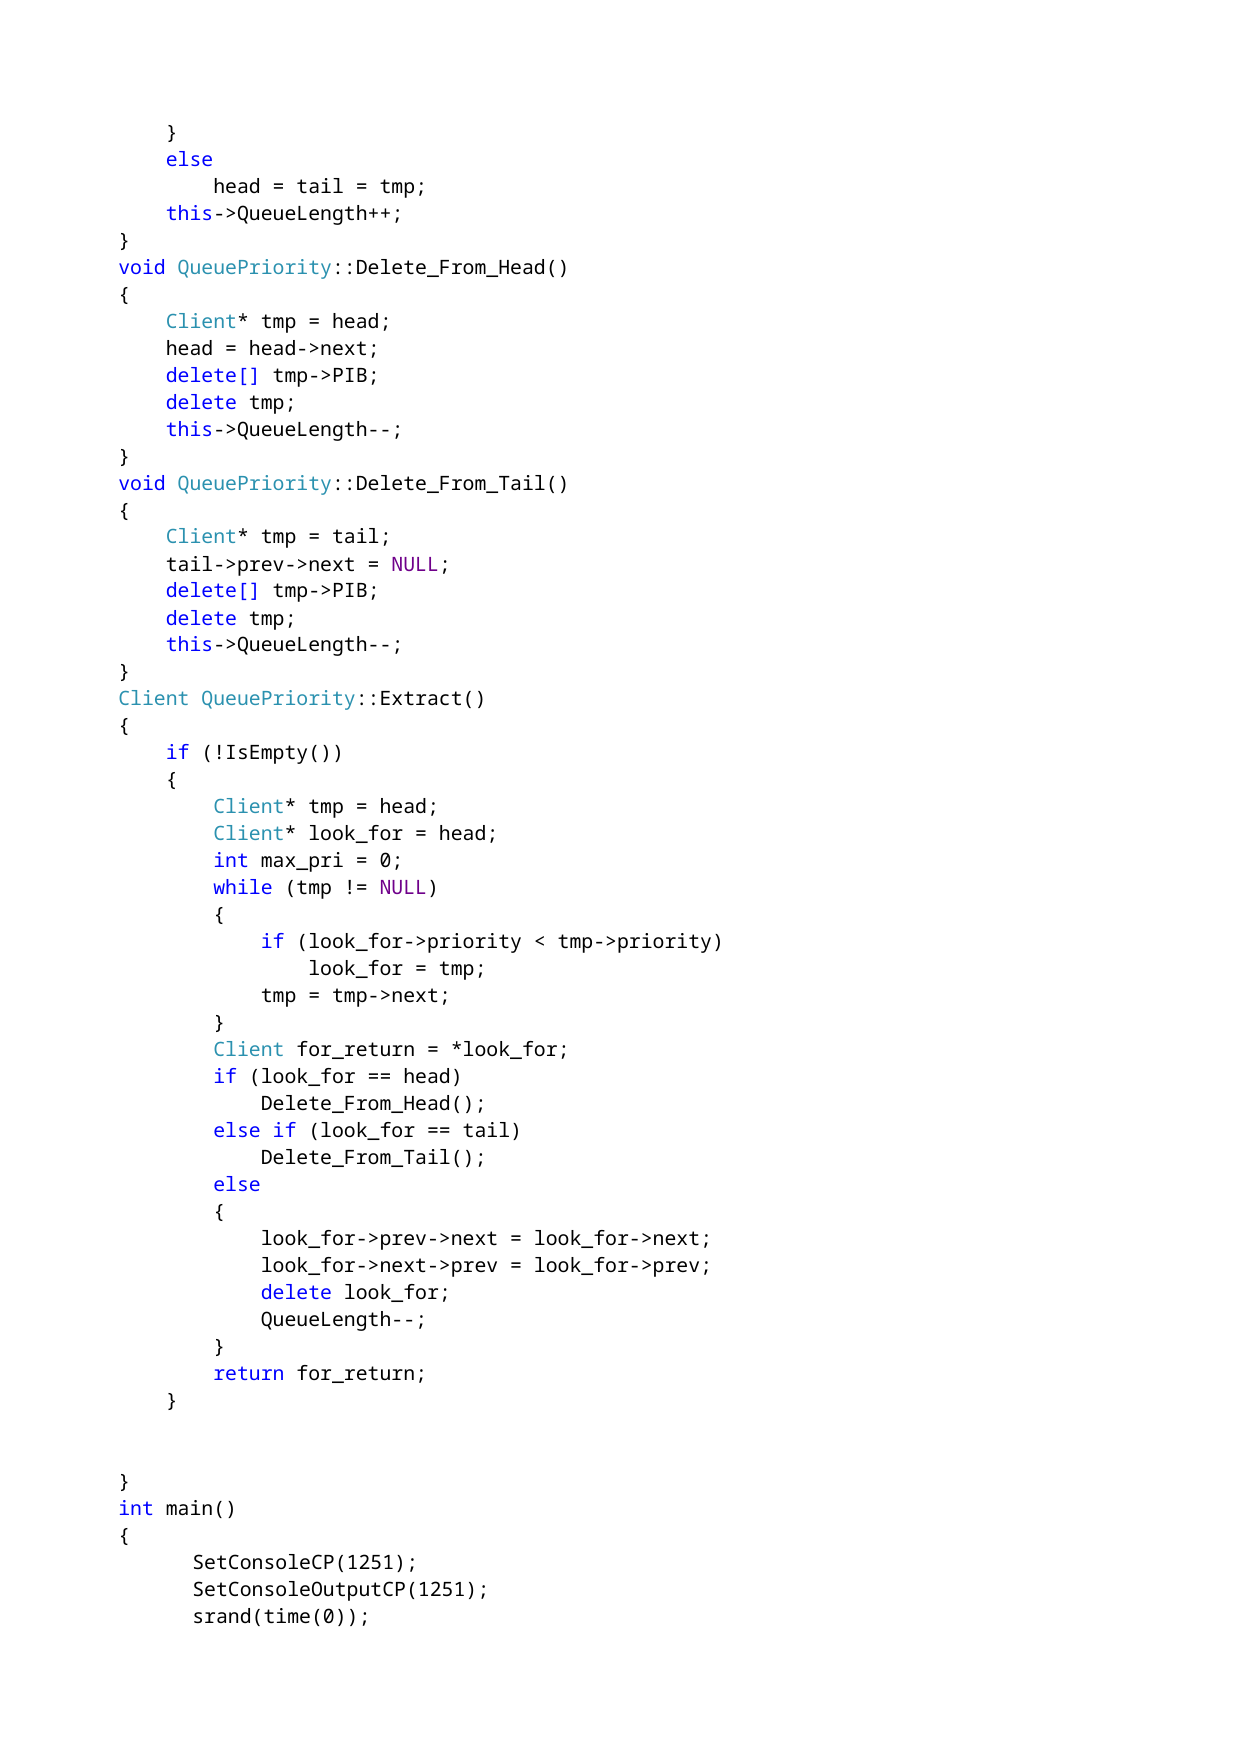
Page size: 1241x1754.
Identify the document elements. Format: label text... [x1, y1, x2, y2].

text SetConsoleOutputCP(1251); [118, 1575, 1122, 1602]
text int main() [118, 1494, 1122, 1521]
text } [118, 1467, 1122, 1494]
text Client for_return = *look_for; [118, 1035, 1122, 1062]
text else [118, 145, 1122, 172]
text head = tail = tmp; [118, 172, 1122, 199]
text while (tmp != NULL) [118, 873, 1122, 901]
text void QueuePriority::Delete_From_Tail() [118, 469, 1122, 496]
text Delete_From_Tail(); [118, 1143, 1122, 1170]
text { [118, 280, 1122, 307]
text { [118, 1197, 1122, 1224]
text delete[] tmp->PIB; [118, 577, 1122, 604]
text this->QueueLength--; [118, 631, 1122, 658]
text this->QueueLength--; [118, 415, 1122, 442]
text tmp = tmp->next; [118, 981, 1122, 1008]
text } [118, 226, 1122, 253]
text Client* tmp = head; [118, 793, 1122, 819]
text else [118, 1170, 1122, 1197]
text { [118, 766, 1122, 793]
text if (!IsEmpty()) [118, 739, 1122, 766]
text delete[] tmp->PIB; [118, 361, 1122, 388]
text Client QueuePriority::Extract() [118, 685, 1122, 712]
text int max_pri = 0; [118, 847, 1122, 873]
text { [118, 712, 1122, 739]
text } [118, 442, 1122, 469]
text Client* look_for = head; [118, 819, 1122, 847]
text QueueLength--; [118, 1305, 1122, 1332]
text look_for->prev->next = look_for->next; [118, 1224, 1122, 1251]
text if (look_for == head) [118, 1062, 1122, 1089]
text } [118, 1008, 1122, 1035]
text Delete_From_Head(); [118, 1089, 1122, 1116]
text delete tmp; [118, 388, 1122, 415]
text } [118, 658, 1122, 685]
text } [118, 118, 1122, 145]
text Client* tmp = tail; [118, 523, 1122, 550]
text delete tmp; [118, 604, 1122, 631]
text srand(time(0)); [118, 1602, 1122, 1629]
text { [118, 901, 1122, 927]
text head = head->next; [118, 334, 1122, 361]
text SetConsoleCP(1251); [118, 1548, 1122, 1575]
text { [118, 1521, 1122, 1548]
text } [118, 1332, 1122, 1359]
text look_for->next->prev = look_for->prev; [118, 1251, 1122, 1278]
text else if (look_for == tail) [118, 1116, 1122, 1143]
text } [118, 1386, 1122, 1413]
text Client* tmp = head; [118, 307, 1122, 334]
text tail->prev->next = NULL; [118, 550, 1122, 577]
text return for_return; [118, 1359, 1122, 1386]
text this->QueueLength++; [118, 199, 1122, 226]
text look_for = tmp; [118, 954, 1122, 981]
text void QueuePriority::Delete_From_Head() [118, 253, 1122, 280]
text delete look_for; [118, 1278, 1122, 1305]
text if (look_for->priority < tmp->priority) [118, 927, 1122, 954]
text { [118, 496, 1122, 523]
